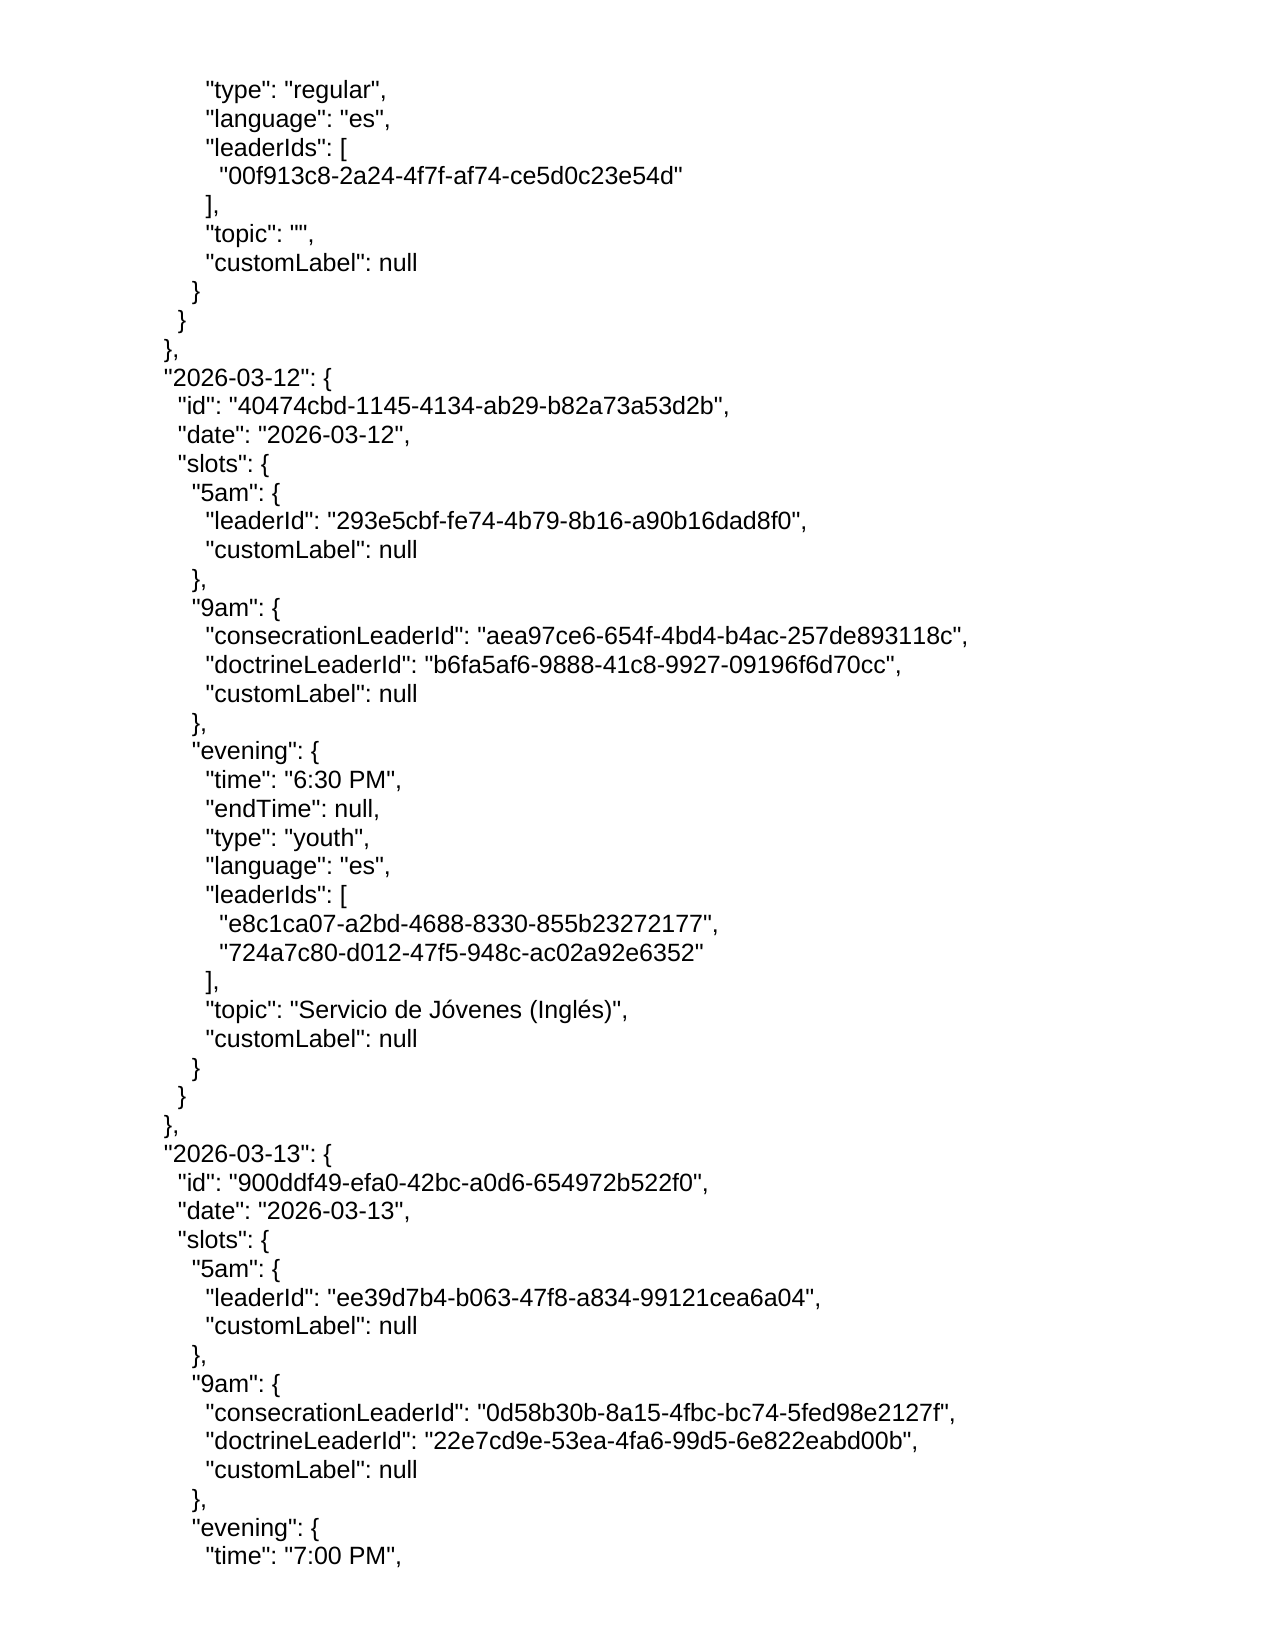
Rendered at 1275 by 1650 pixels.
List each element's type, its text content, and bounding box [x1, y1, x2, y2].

text "leaderId": "293e5cbf-fe74-4b79-8b16-a90b16dad8f0", [150, 506, 1125, 535]
text "date": "2026-03-13", [150, 1196, 1125, 1225]
text } [150, 1081, 1125, 1110]
text }, [150, 707, 1125, 736]
text "9am": { [150, 1369, 1125, 1397]
text "type": "youth", [150, 822, 1125, 851]
text "evening": { [150, 736, 1125, 765]
text "date": "2026-03-12", [150, 420, 1125, 449]
text }, [150, 334, 1125, 362]
text "language": "es", [150, 851, 1125, 880]
text "time": "6:30 PM", [150, 765, 1125, 794]
text "doctrineLeaderId": "22e7cd9e-53ea-4fa6-99d5-6e822eabd00b", [150, 1426, 1125, 1455]
text "724a7c80-d012-47f5-948c-ac02a92e6352" [150, 937, 1125, 966]
text "leaderId": "ee39d7b4-b063-47f8-a834-99121cea6a04", [150, 1282, 1125, 1311]
text }, [150, 564, 1125, 592]
text } [150, 276, 1125, 305]
text "language": "es", [150, 104, 1125, 132]
text "00f913c8-2a24-4f7f-af74-ce5d0c23e54d" [150, 161, 1125, 190]
text "type": "regular", [150, 75, 1125, 104]
text "id": "900ddf49-efa0-42bc-a0d6-654972b522f0", [150, 1167, 1125, 1196]
text ], [150, 966, 1125, 995]
text "5am": { [150, 477, 1125, 506]
text "time": "7:00 PM", [150, 1541, 1125, 1570]
text "e8c1ca07-a2bd-4688-8330-855b23272177", [150, 909, 1125, 937]
text "customLabel": null [150, 1455, 1125, 1484]
text } [150, 305, 1125, 334]
text "topic": "Servicio de Jóvenes (Inglés)", [150, 995, 1125, 1024]
text }, [150, 1340, 1125, 1369]
text "customLabel": null [150, 1024, 1125, 1052]
text } [150, 1052, 1125, 1081]
text "slots": { [150, 1225, 1125, 1254]
text "customLabel": null [150, 535, 1125, 564]
text "consecrationLeaderId": "0d58b30b-8a15-4fbc-bc74-5fed98e2127f", [150, 1397, 1125, 1426]
text }, [150, 1484, 1125, 1512]
text "customLabel": null [150, 1311, 1125, 1340]
text "id": "40474cbd-1145-4134-ab29-b82a73a53d2b", [150, 391, 1125, 420]
text "doctrineLeaderId": "b6fa5af6-9888-41c8-9927-09196f6d70cc", [150, 650, 1125, 679]
text "9am": { [150, 592, 1125, 621]
text "2026-03-12": { [150, 362, 1125, 391]
text "5am": { [150, 1254, 1125, 1282]
text "slots": { [150, 449, 1125, 477]
text "leaderIds": [ [150, 132, 1125, 161]
text "2026-03-13": { [150, 1139, 1125, 1167]
text "customLabel": null [150, 247, 1125, 276]
text "leaderIds": [ [150, 880, 1125, 909]
text ], [150, 190, 1125, 219]
text "customLabel": null [150, 679, 1125, 707]
text "consecrationLeaderId": "aea97ce6-654f-4bd4-b4ac-257de893118c", [150, 621, 1125, 650]
text "evening": { [150, 1512, 1125, 1541]
text "endTime": null, [150, 794, 1125, 822]
text "topic": "", [150, 219, 1125, 247]
text }, [150, 1110, 1125, 1139]
